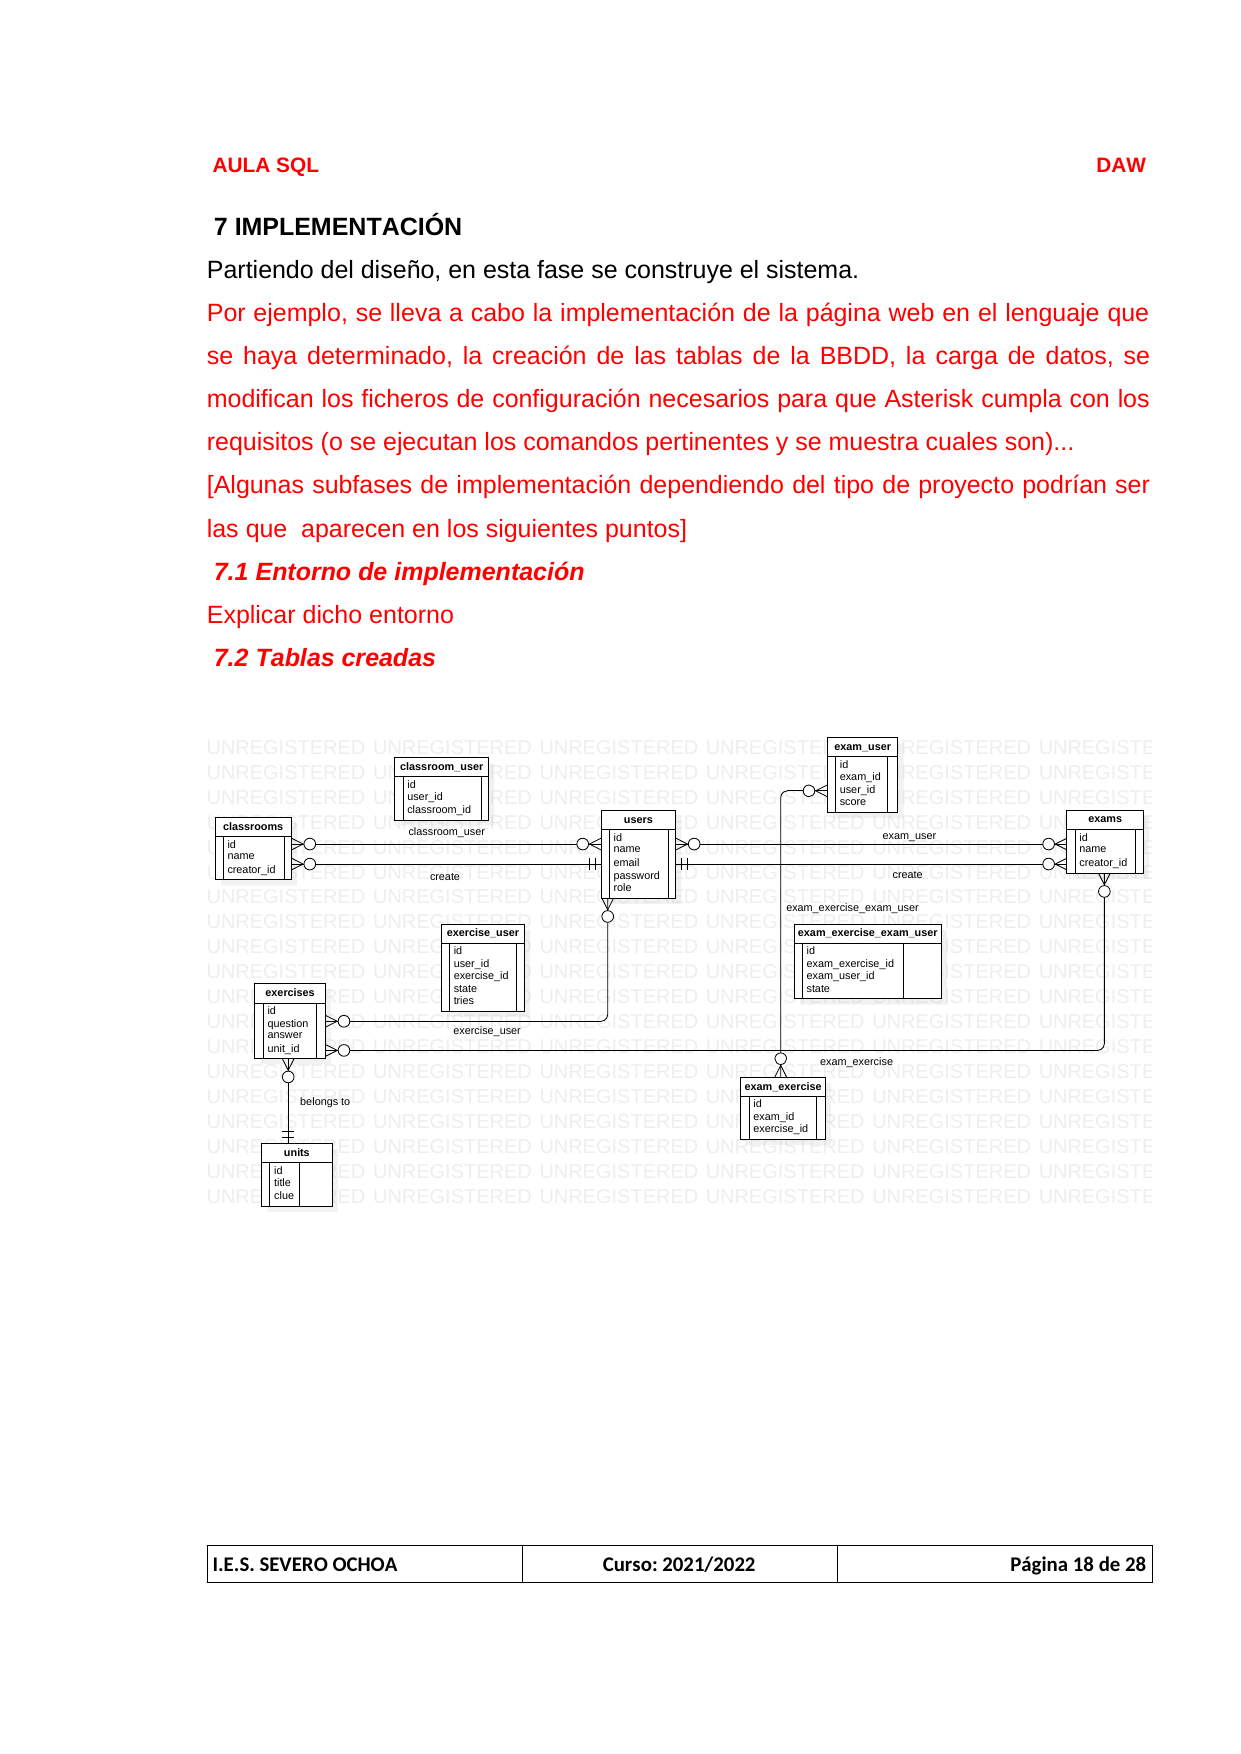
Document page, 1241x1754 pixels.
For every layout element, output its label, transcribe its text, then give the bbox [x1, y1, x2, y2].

subtitle IMPLEMENTACIÓN [207, 212, 1152, 241]
subtitle Tablas creadas [207, 643, 1152, 672]
subtitle Entorno de implementación [207, 557, 1152, 586]
list [Algunas subfases de implementación dependiendo del tipo de proyecto podrían ser las que aparecen en los siguientes puntos] [169, 471, 1152, 542]
list Partiendo del diseño, en esta fase se construye el sistema. [207, 255, 1152, 284]
list Por ejemplo, se lleva a cabo la implementación de la página web en el lenguaje que se haya determinado, la creación de las tablas de la BBDD, la carga de datos, se modifican los ficheros de configuración necesarios para que Asterisk cumpla con los requisitos (o se ejecutan los comandos pertinentes y se muestra cuales son)... [169, 298, 1152, 456]
list Explicar dicho entorno [169, 600, 1152, 629]
